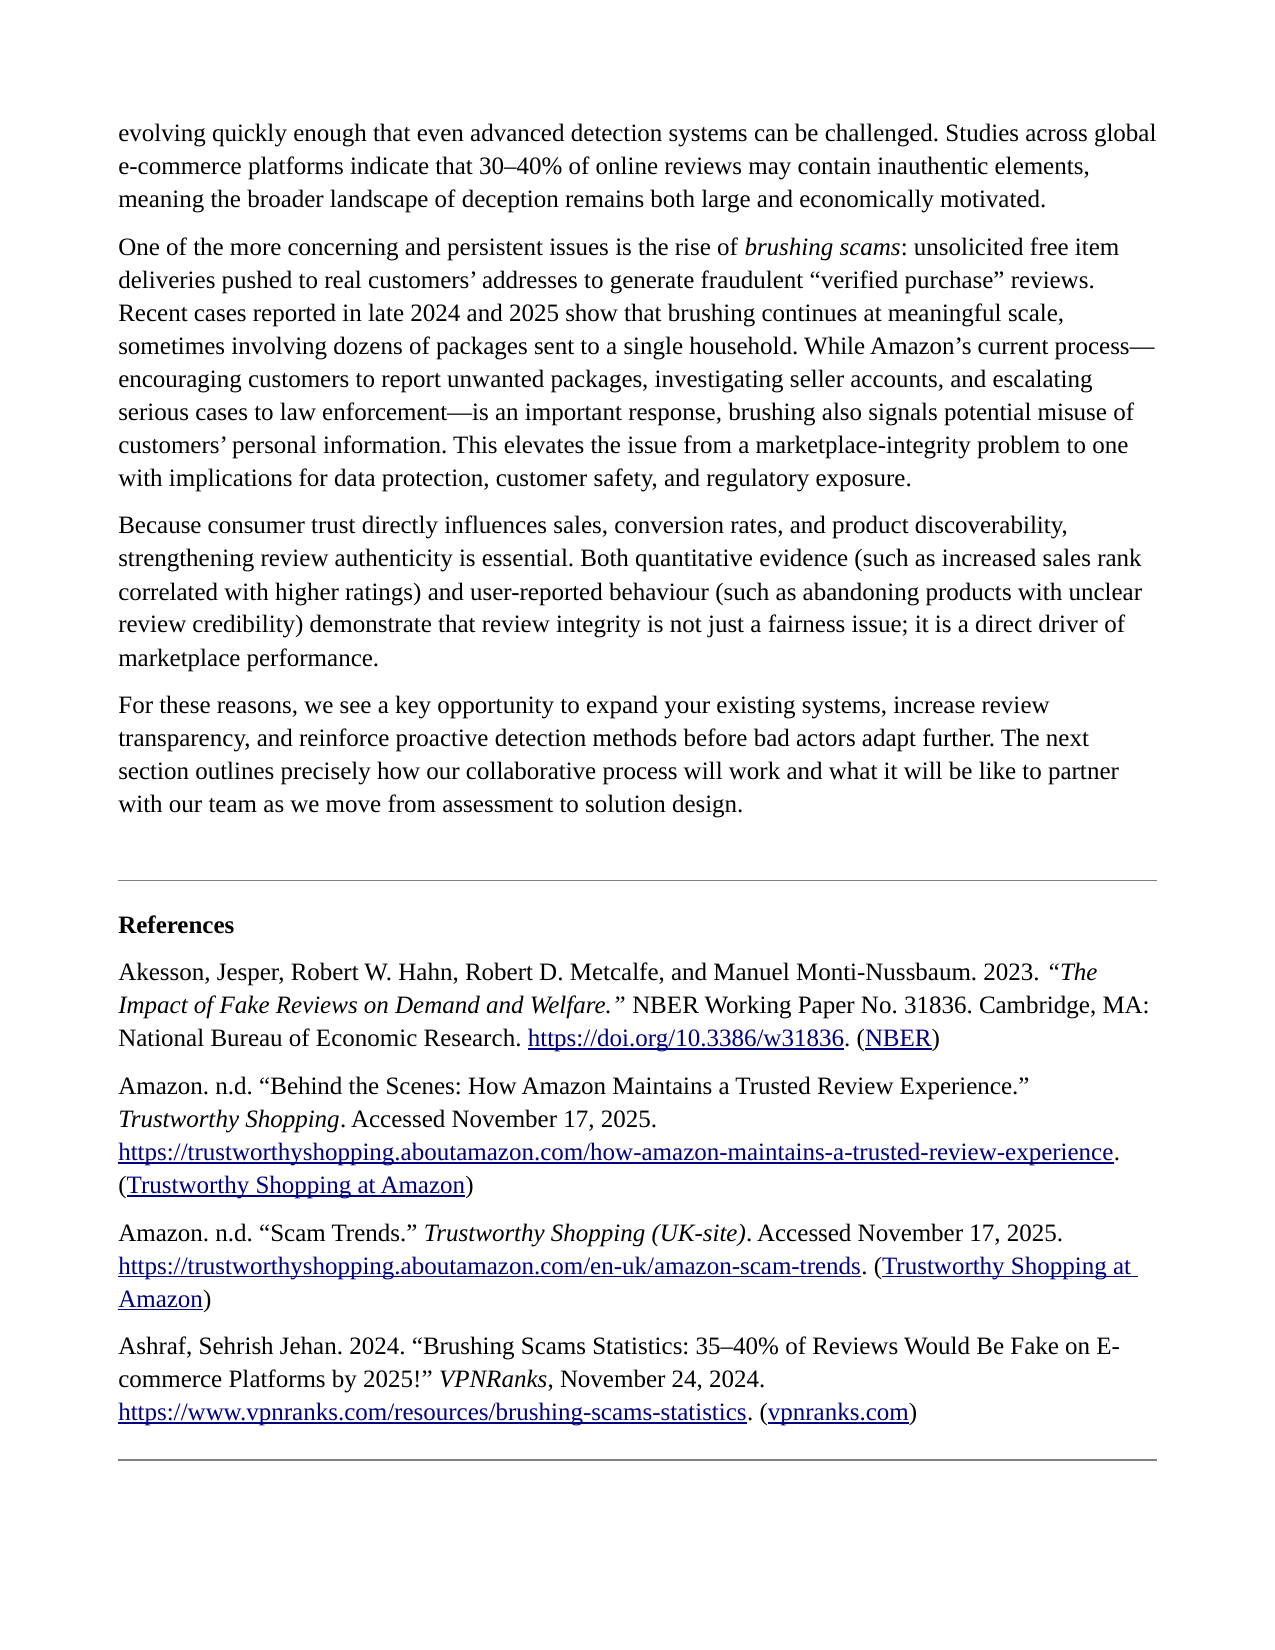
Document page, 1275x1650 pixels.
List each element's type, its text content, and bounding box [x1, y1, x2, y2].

text Ashraf, Sehrish Jehan. 2024. “Brushing Scams Statistics: 35–40% of Reviews Would Be Fake on E-commerce Platforms by 2025!” VPNRanks, November 24, 2024. https://www.vpnranks.com/resources/brushing-scams-statistics. (vpnranks.com) [118, 1331, 1157, 1426]
text Amazon. n.d. “Scam Trends.” Trustworthy Shopping (UK-site). Accessed November 17, 2025. https://trustworthyshopping.aboutamazon.com/en-uk/amazon-scam-trends. (Trustworthy Shopping at Amazon) [118, 1218, 1157, 1313]
text For these reasons, we see a key opportunity to expand your existing systems, increase review transparency, and reinforce proactive detection methods before bad actors adapt further. The next section outlines precisely how our collaborative process will work and what it will be like to partner with our team as we move from assessment to solution design. [118, 690, 1157, 818]
text Akesson, Jesper, Robert W. Hahn, Robert D. Metcalfe, and Manuel Monti-Nussbaum. 2023. “The Impact of Fake Reviews on Demand and Welfare.” NBER Working Paper No. 31836. Cambridge, MA: National Bureau of Economic Research. https://doi.org/10.3386/w31836. (NBER) [118, 957, 1157, 1052]
text evolving quickly enough that even advanced detection systems can be challenged. Studies across global e-commerce platforms indicate that 30–40% of online reviews may contain inauthentic elements, meaning the broader landscape of deception remains both large and economically motivated. [118, 118, 1157, 213]
text Because consumer trust directly influences sales, conversion rates, and product discoverability, strengthening review authenticity is essential. Both quantitative evidence (such as increased sales rank correlated with higher ratings) and user-reported behaviour (such as abandoning products with unclear review credibility) demonstrate that review integrity is not just a fairness issue; it is a direct driver of marketplace performance. [118, 511, 1157, 671]
text References [118, 910, 1157, 939]
text One of the more concerning and persistent issues is the rise of brushing scams: unsolicited free item deliveries pushed to real customers’ addresses to generate fraudulent “verified purchase” reviews. Recent cases reported in late 2024 and 2025 show that brushing continues at meaningful scale, sometimes involving dozens of packages sent to a single household. While Amazon’s current process—encouraging customers to report unwanted packages, investigating seller accounts, and escalating serious cases to law enforcement—is an important response, brushing also signals potential misuse of customers’ personal information. This elevates the issue from a marketplace-integrity problem to one with implications for data protection, customer safety, and regulatory exposure. [118, 232, 1157, 492]
text Amazon. n.d. “Behind the Scenes: How Amazon Maintains a Trusted Review Experience.” Trustworthy Shopping. Accessed November 17, 2025. https://trustworthyshopping.aboutamazon.com/how-amazon-maintains-a-trusted-review-experience. (Trustworthy Shopping at Amazon) [118, 1071, 1157, 1199]
